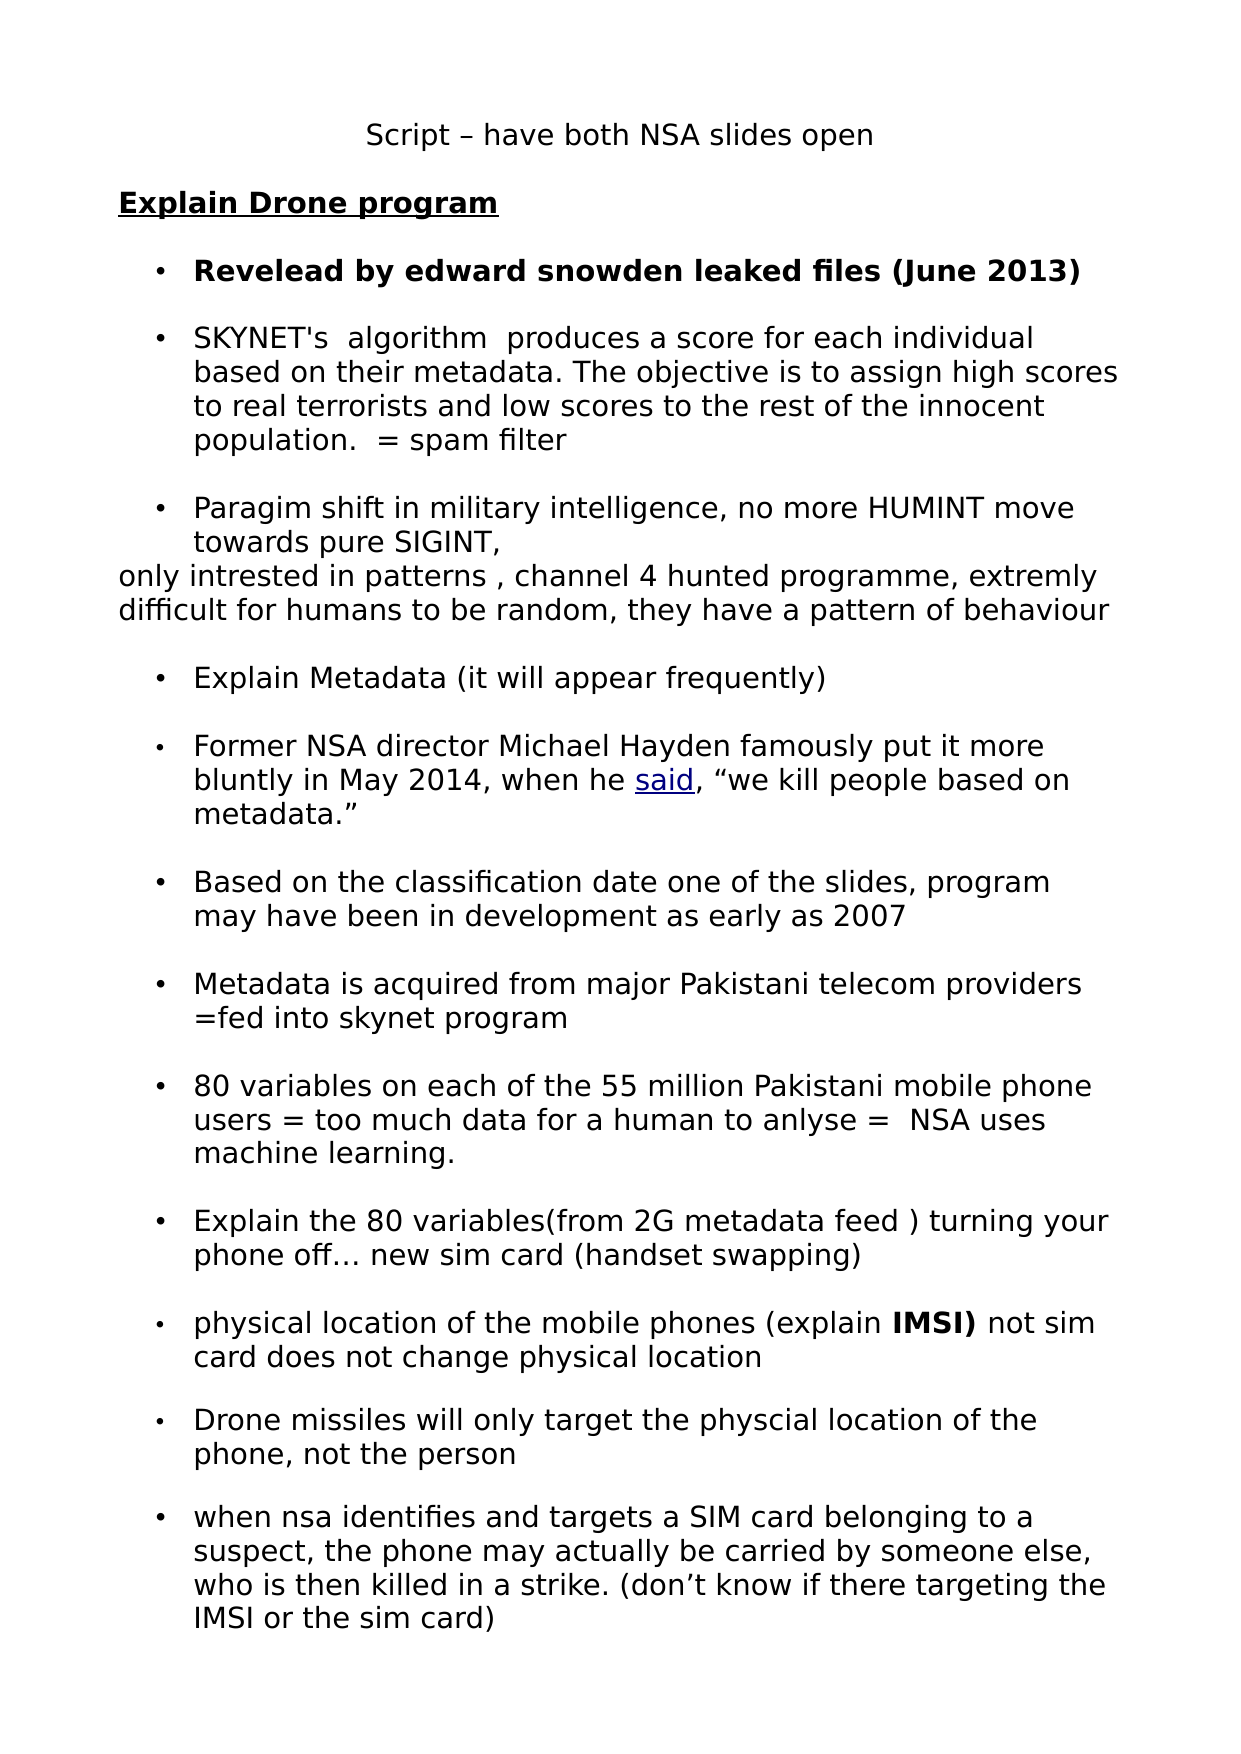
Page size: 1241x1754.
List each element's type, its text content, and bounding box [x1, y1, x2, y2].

text Script – have both NSA slides open [118, 118, 1122, 152]
list Explain the 80 variables(from 2G metadata feed ) turning your phone off… new sim card (handset swapping) [156, 1205, 1122, 1273]
list Paragim shift in military intelligence, no more HUMINT move towards pure SIGINT, [156, 492, 1122, 559]
list when nsa identifies and targets a SIM card belonging to a suspect, the phone may actually be carried by someone else, who is then killed in a strike. (don’t know if there targeting the IMSI or the sim card) [156, 1500, 1122, 1636]
list Based on the classification date one of the slides, program may have been in development as early as 2007 [156, 865, 1122, 933]
list Metadata is acquired from major Pakistani telecom providers =fed into skynet program [156, 967, 1122, 1035]
list Former NSA director Michael Hayden famously put it more bluntly in May 2014, when he said, “we kill people based on metadata.” [156, 729, 1122, 831]
list physical location of the mobile phones (explain IMSI) not sim card does not change physical location [156, 1307, 1122, 1374]
list Revelead by edward snowden leaked files (June 2013) [156, 254, 1122, 288]
text Explain Drone program [118, 186, 1122, 220]
list SKYNET's algorithm produces a score for each individual based on their metadata. The objective is to assign high scores to real terrorists and low scores to the rest of the innocent population. = spam filter [156, 322, 1122, 458]
list 80 variables on each of the 55 million Pakistani mobile phone users = too much data for a human to anlyse = NSA uses machine learning. [156, 1069, 1122, 1171]
list Explain Metadata (it will appear frequently) [156, 661, 1122, 695]
list Drone missiles will only target the physcial location of the phone, not the person [156, 1403, 1122, 1471]
text only intrested in patterns , channel 4 hunted programme, extremly difficult for humans to be random, they have a pattern of behaviour [118, 559, 1122, 627]
